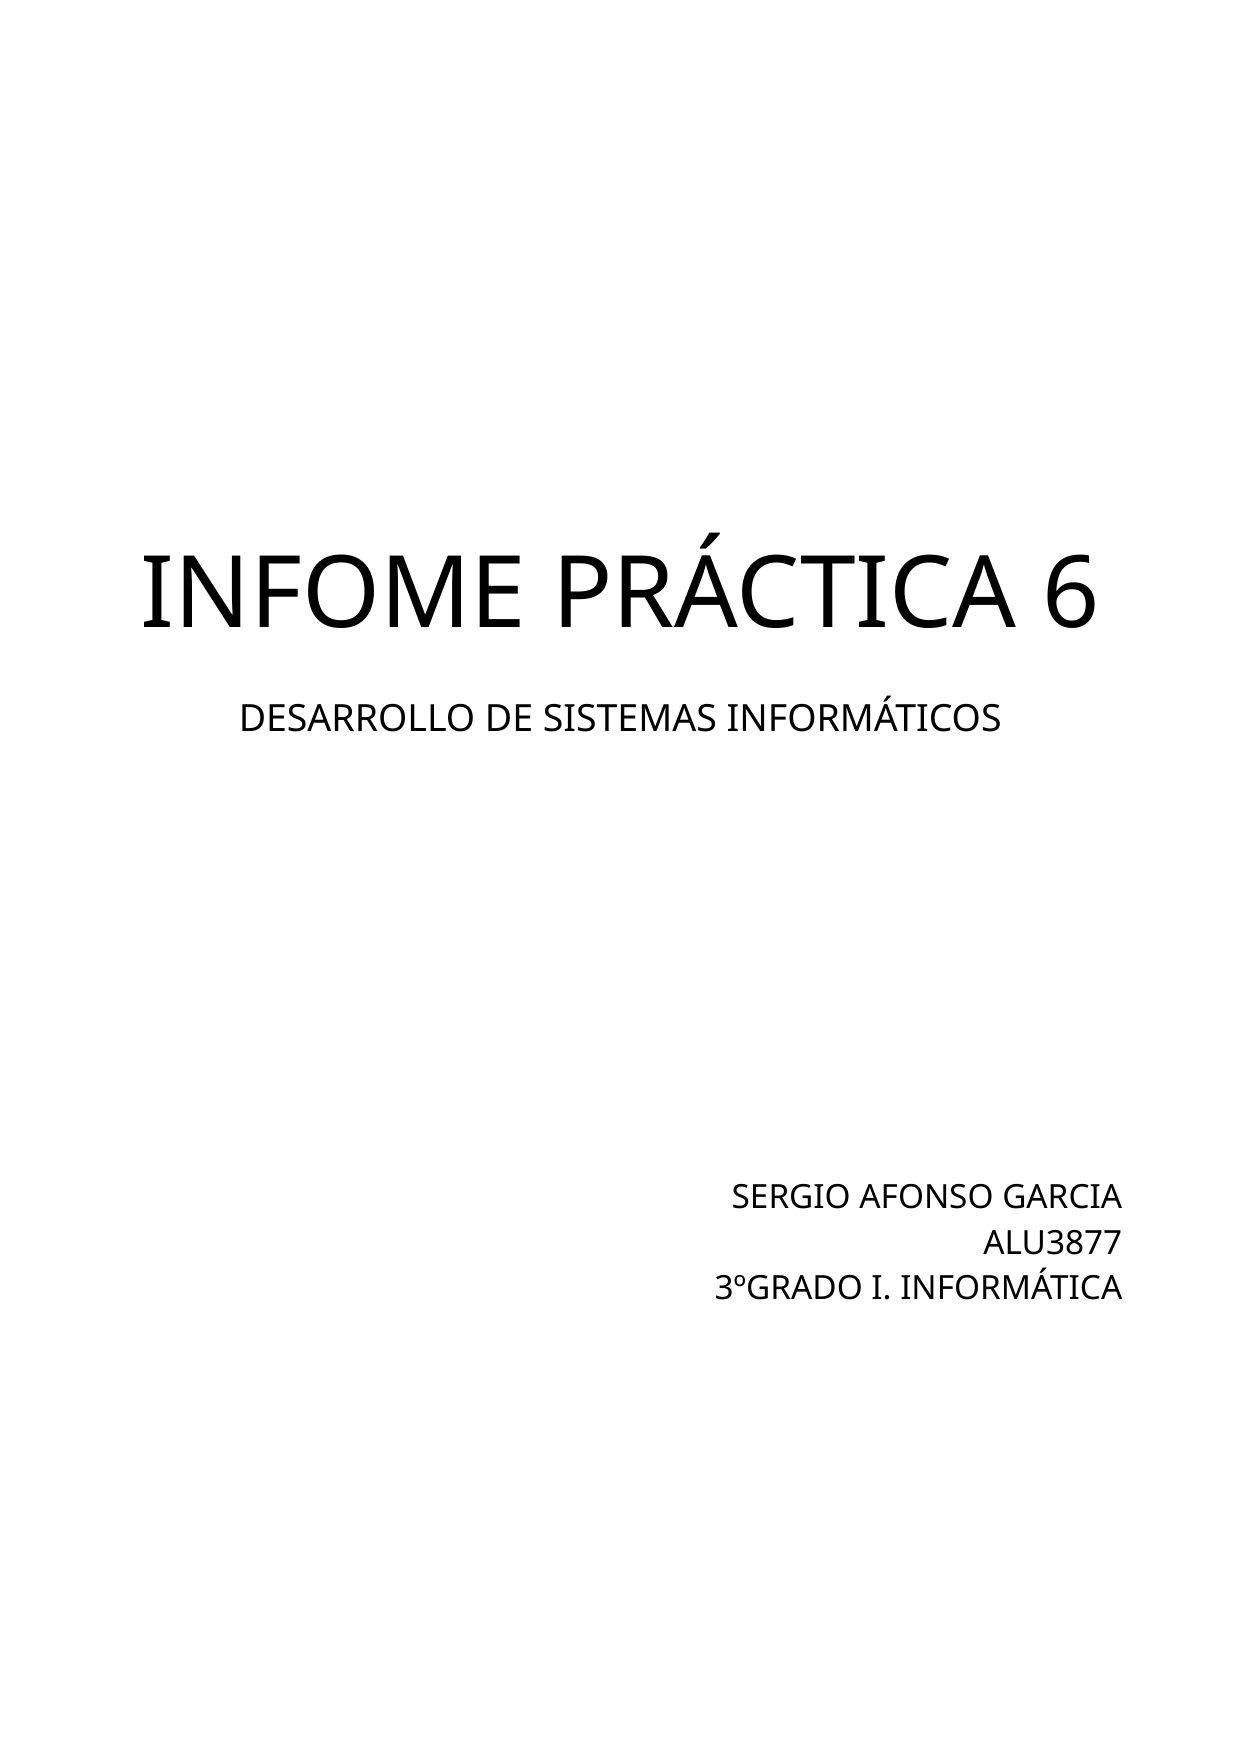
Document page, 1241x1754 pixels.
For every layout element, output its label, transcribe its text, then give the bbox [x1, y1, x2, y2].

text ALU3877 [118, 1219, 1122, 1264]
text 3ºGRADO I. INFORMÁTICA [118, 1264, 1122, 1309]
text INFOME PRÁCTICA 6 [118, 521, 1122, 657]
text DESARROLLO DE SISTEMAS INFORMÁTICOS [118, 691, 1122, 742]
text SERGIO AFONSO GARCIA [118, 1173, 1122, 1219]
